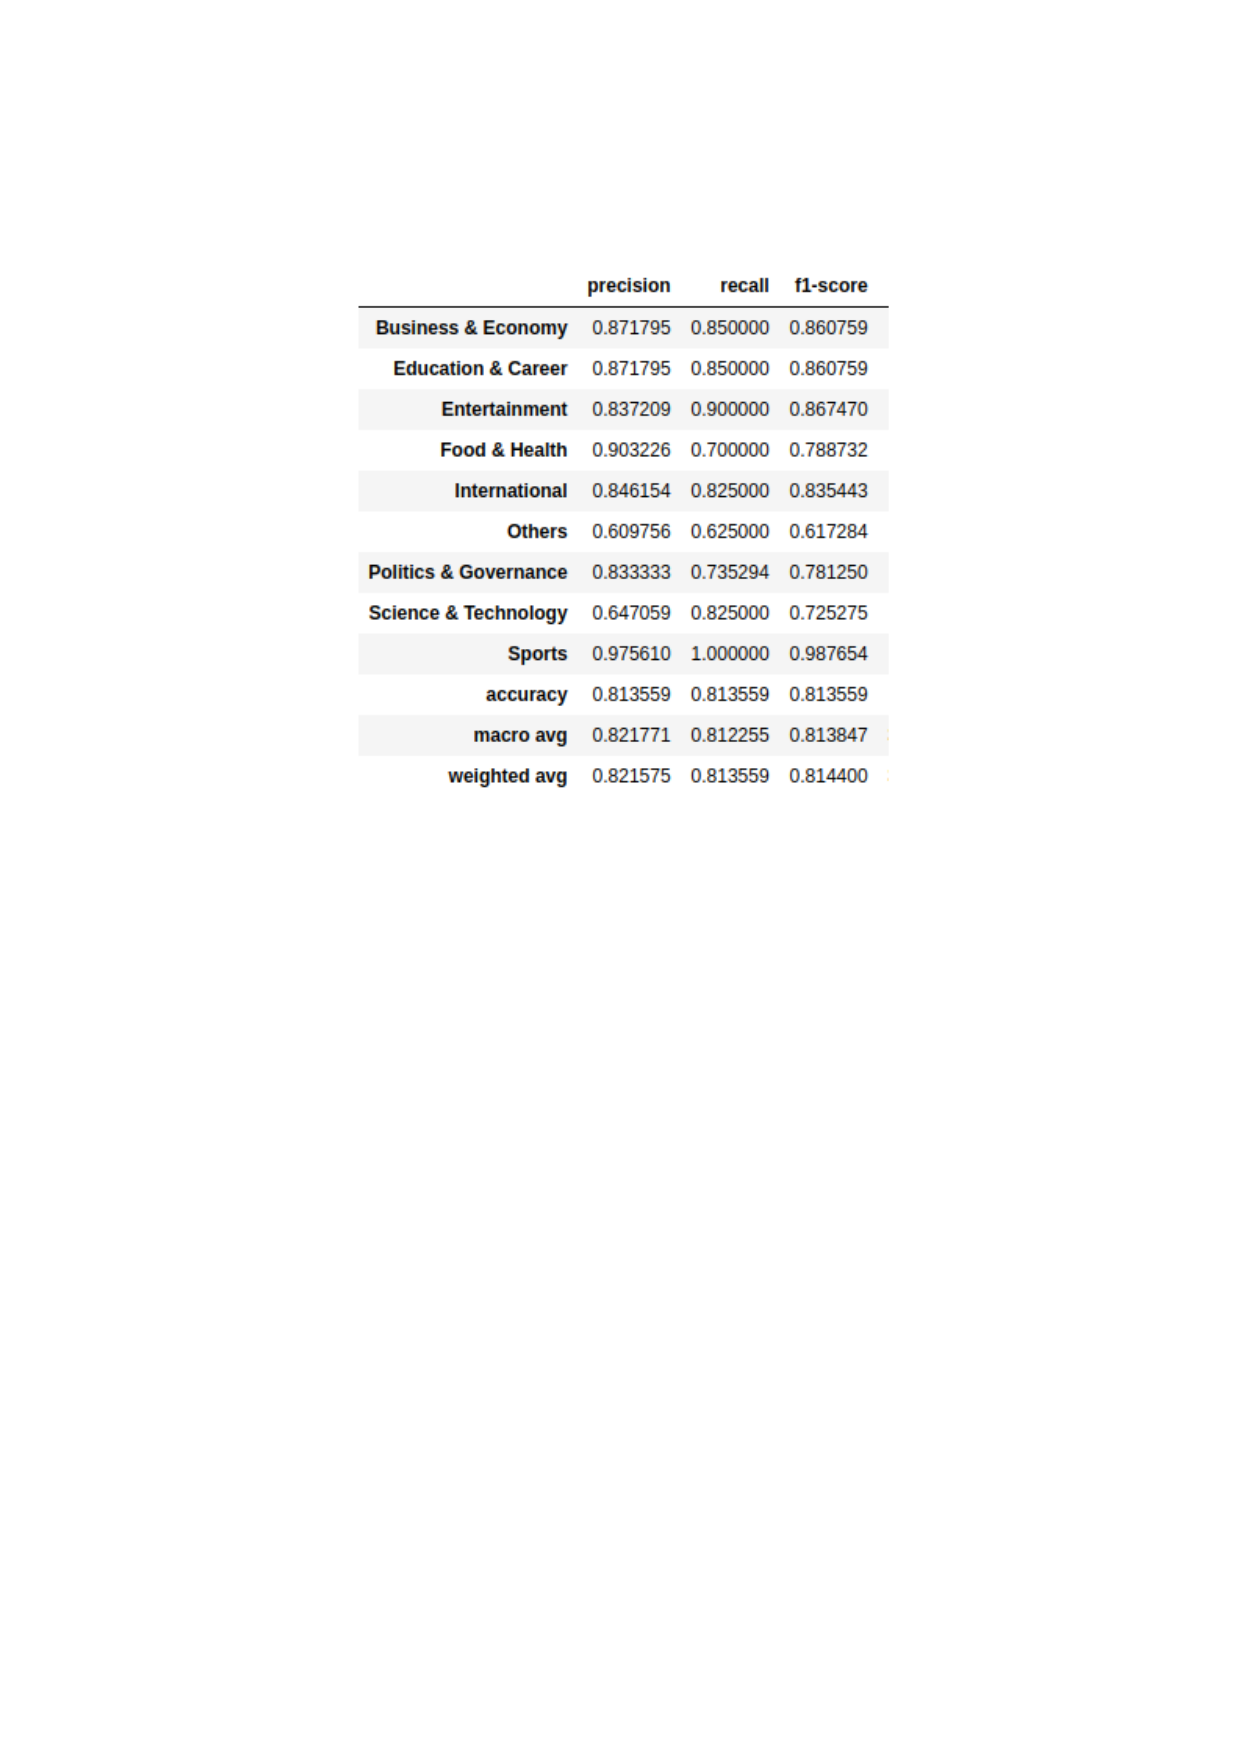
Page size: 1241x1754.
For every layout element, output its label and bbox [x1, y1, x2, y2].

picture [351, 261, 889, 800]
